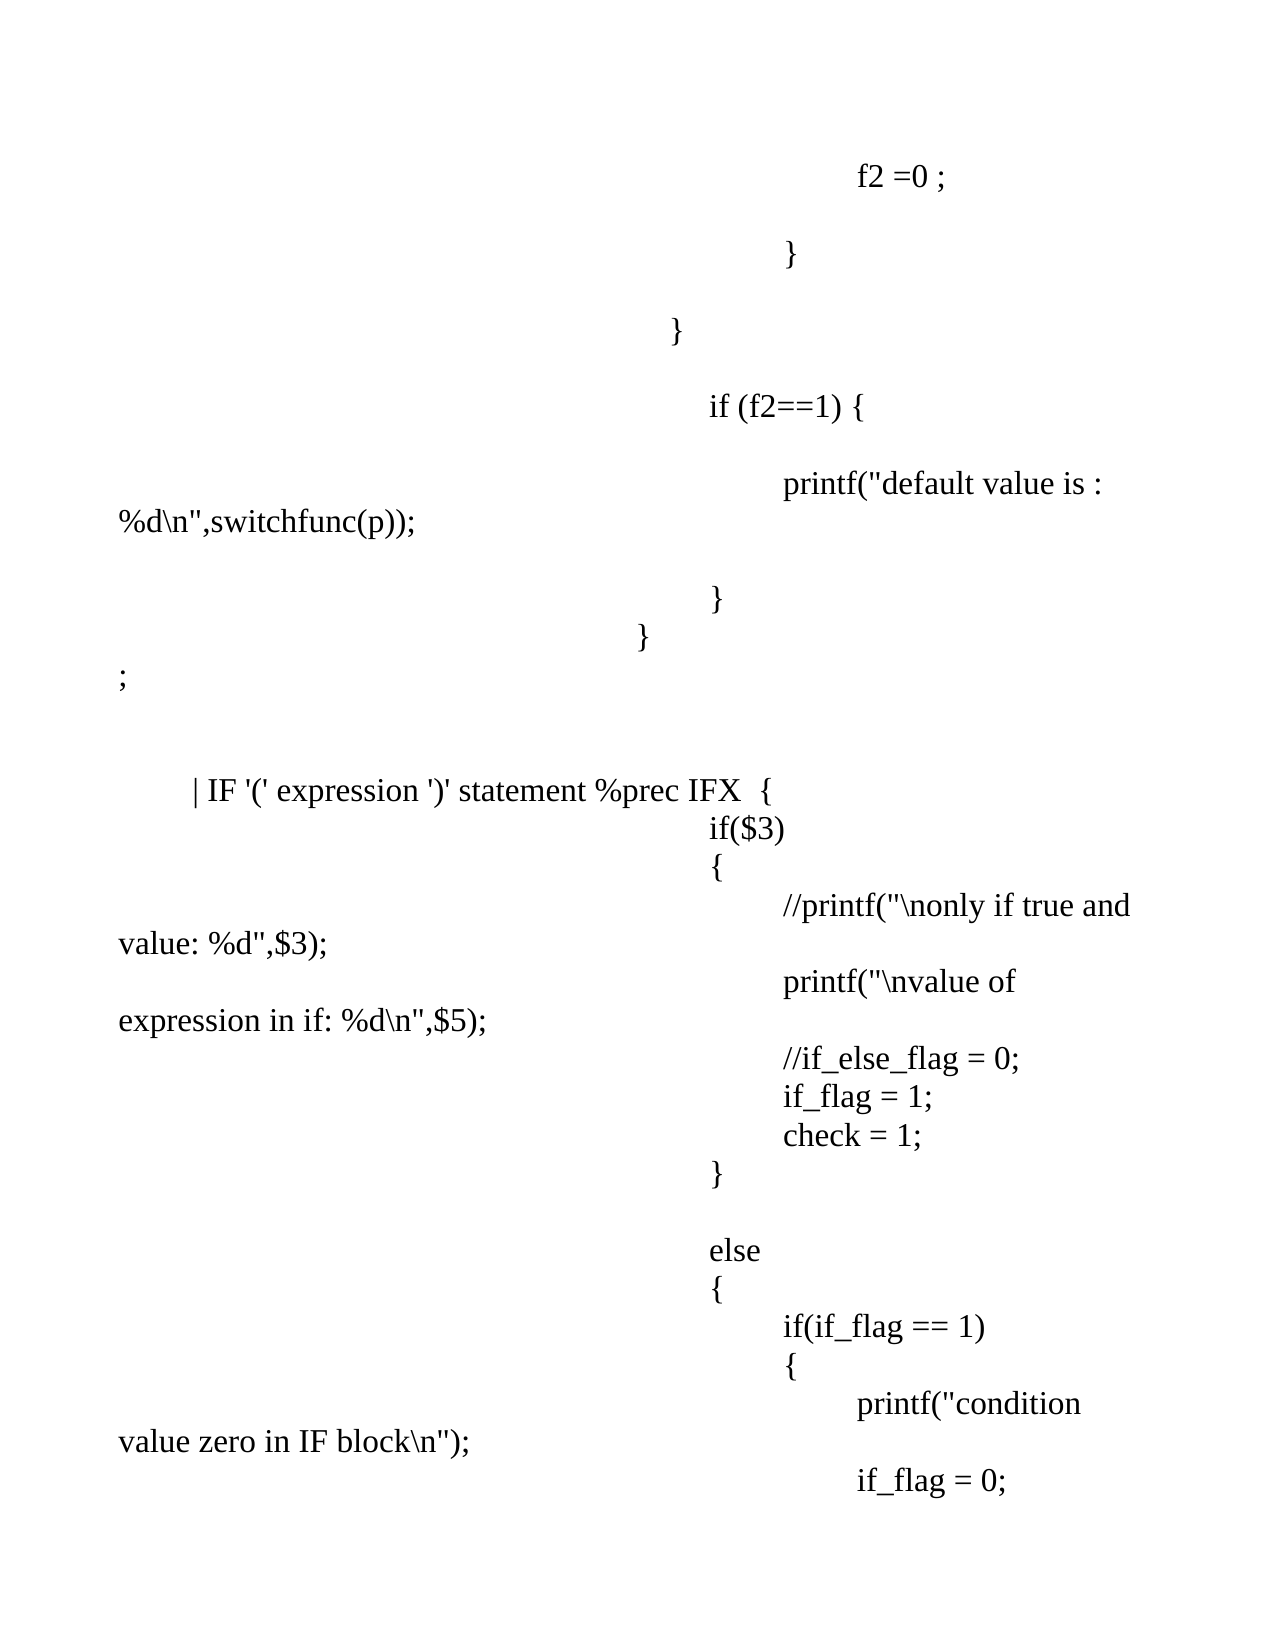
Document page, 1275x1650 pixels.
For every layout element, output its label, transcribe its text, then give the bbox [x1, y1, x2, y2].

text | IF '(' expression ')' statement %prec IFX { [118, 770, 1157, 808]
text if (f2==1) { [118, 386, 1157, 425]
text { [118, 1268, 1157, 1306]
text //printf("\nonly if true and value: %d",$3); [118, 885, 1157, 961]
text ; [118, 655, 1157, 693]
text } [118, 233, 1157, 271]
text else [118, 1230, 1157, 1268]
text check = 1; [118, 1115, 1157, 1153]
text printf("condition value zero in IF block\n"); [118, 1383, 1157, 1460]
text if($3) [118, 808, 1157, 846]
text } [118, 310, 1157, 348]
text printf("\nvalue of expression in if: %d\n",$5); [118, 961, 1157, 1038]
text { [118, 1345, 1157, 1383]
text if_flag = 0; [118, 1460, 1157, 1498]
text if_flag = 1; [118, 1076, 1157, 1115]
text } [118, 1153, 1157, 1191]
text f2 =0 ; [118, 156, 1157, 195]
text printf("default value is : %d\n",switchfunc(p)); [118, 463, 1157, 540]
text if(if_flag == 1) [118, 1306, 1157, 1345]
text } [118, 578, 1157, 616]
text //if_else_flag = 0; [118, 1038, 1157, 1076]
text } [118, 616, 1157, 655]
text { [118, 846, 1157, 885]
